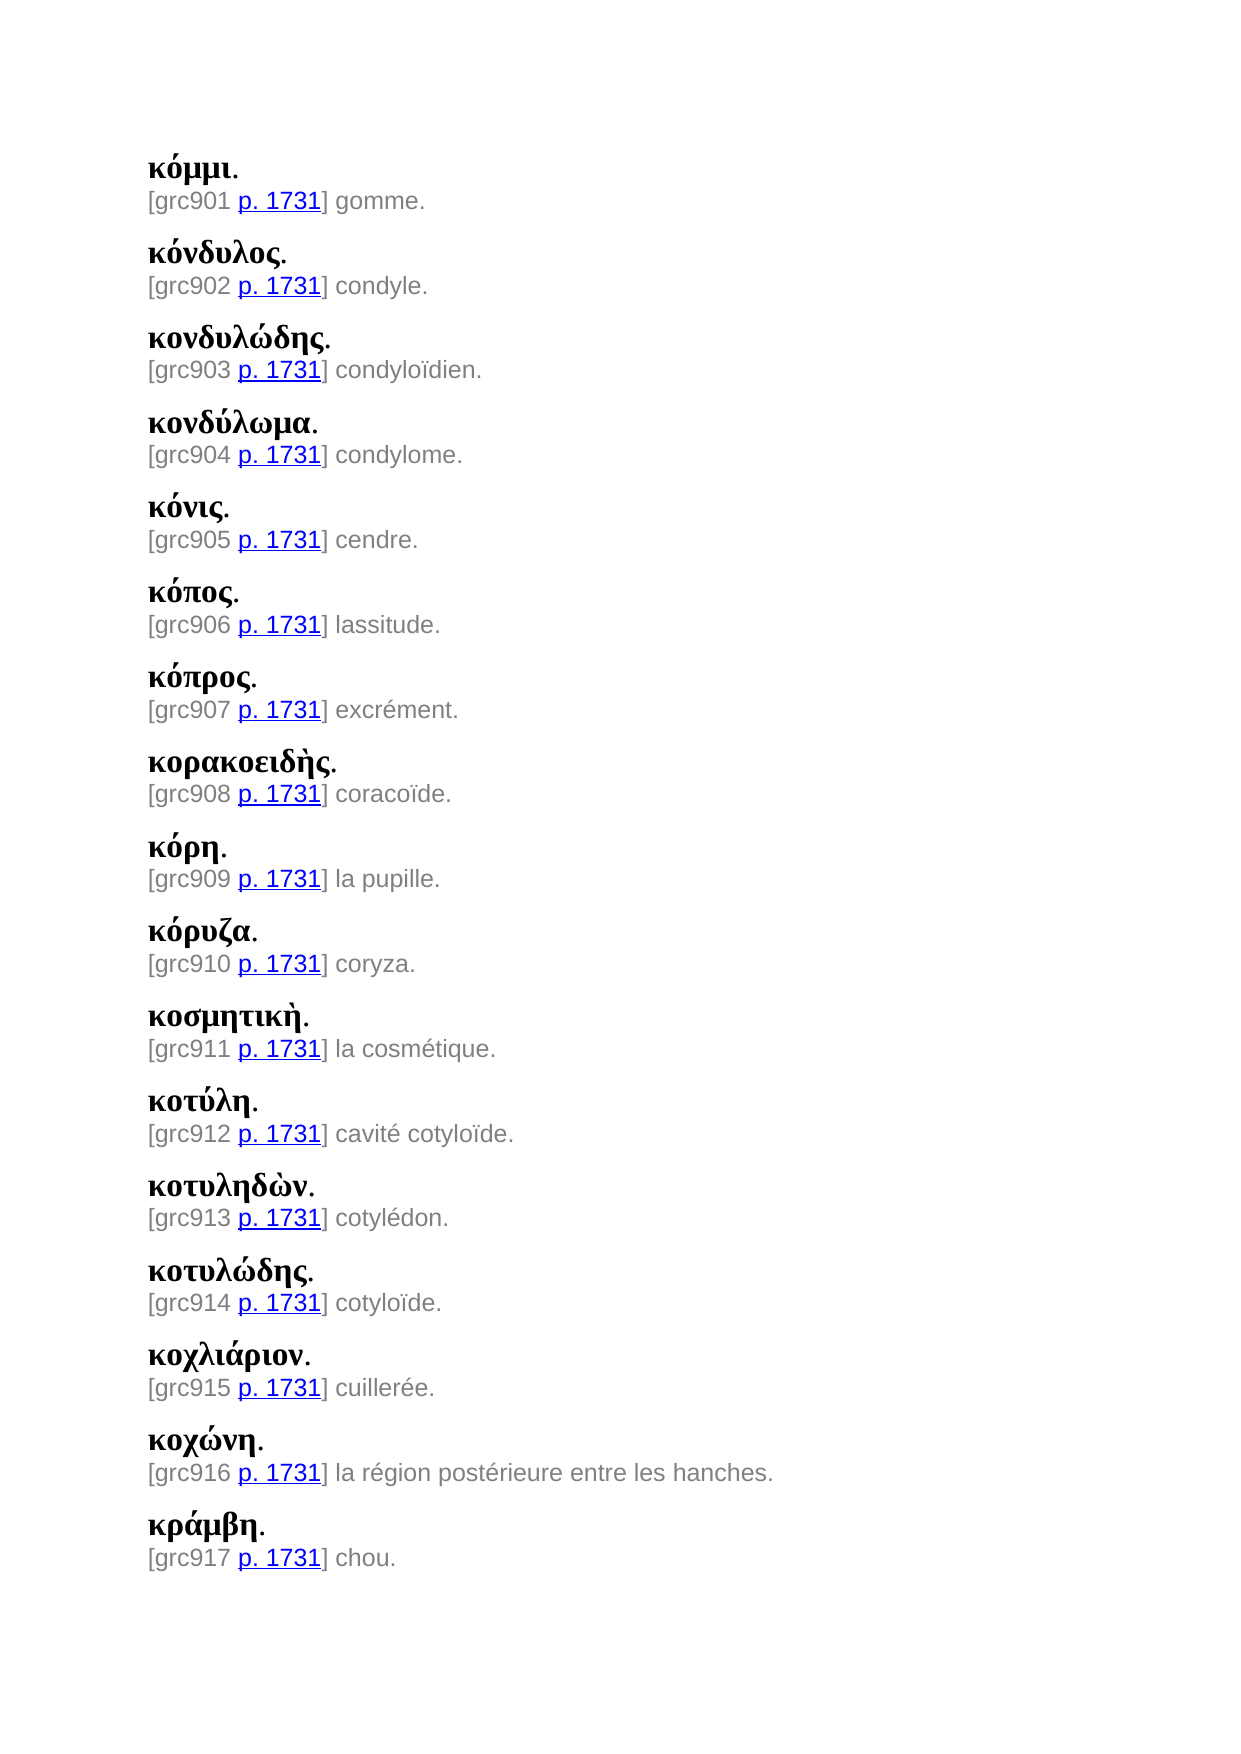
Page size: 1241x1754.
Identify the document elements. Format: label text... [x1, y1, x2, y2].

text κονδυλώδης. [148, 317, 1093, 356]
text κοχώνη. [148, 1419, 1093, 1458]
text [grc906 p. 1731] lassitude. [148, 610, 1093, 639]
text κόνδυλος. [148, 232, 1093, 271]
text κόμμι. [148, 148, 1093, 186]
text [grc903 p. 1731] condyloïdien. [148, 356, 1093, 384]
text [grc915 p. 1731] cuillerée. [148, 1373, 1093, 1402]
text κράμβη. [148, 1504, 1093, 1543]
text [grc908 p. 1731] coracoïde. [148, 779, 1093, 808]
text [grc916 p. 1731] la région postérieure entre les hanches. [148, 1458, 1093, 1487]
text κόπρος. [148, 656, 1093, 695]
text [grc910 p. 1731] coryza. [148, 949, 1093, 978]
text κοσμητικὴ. [148, 996, 1093, 1034]
text κοτύλη. [148, 1080, 1093, 1119]
text [grc902 p. 1731] condyle. [148, 271, 1093, 299]
text [grc917 p. 1731] chou. [148, 1543, 1093, 1571]
text [grc911 p. 1731] la cosmétique. [148, 1034, 1093, 1063]
text κονδύλωμα. [148, 402, 1093, 440]
text [grc904 p. 1731] condylome. [148, 440, 1093, 469]
text κόρυζα. [148, 911, 1093, 949]
text [grc913 p. 1731] cotylédon. [148, 1203, 1093, 1232]
text κόρη. [148, 826, 1093, 864]
text [grc901 p. 1731] gomme. [148, 186, 1093, 215]
text [grc914 p. 1731] cotyloïde. [148, 1288, 1093, 1317]
text κοχλιάριον. [148, 1335, 1093, 1373]
text κόνις. [148, 487, 1093, 525]
text κόπος. [148, 572, 1093, 610]
text κοτυλώδης. [148, 1250, 1093, 1288]
text κορακοειδὴς. [148, 741, 1093, 779]
text [grc912 p. 1731] cavité cotyloïde. [148, 1119, 1093, 1147]
text κοτυληδὼν. [148, 1165, 1093, 1203]
text [grc909 p. 1731] la pupille. [148, 864, 1093, 893]
text [grc907 p. 1731] excrément. [148, 695, 1093, 723]
text [grc905 p. 1731] cendre. [148, 525, 1093, 554]
